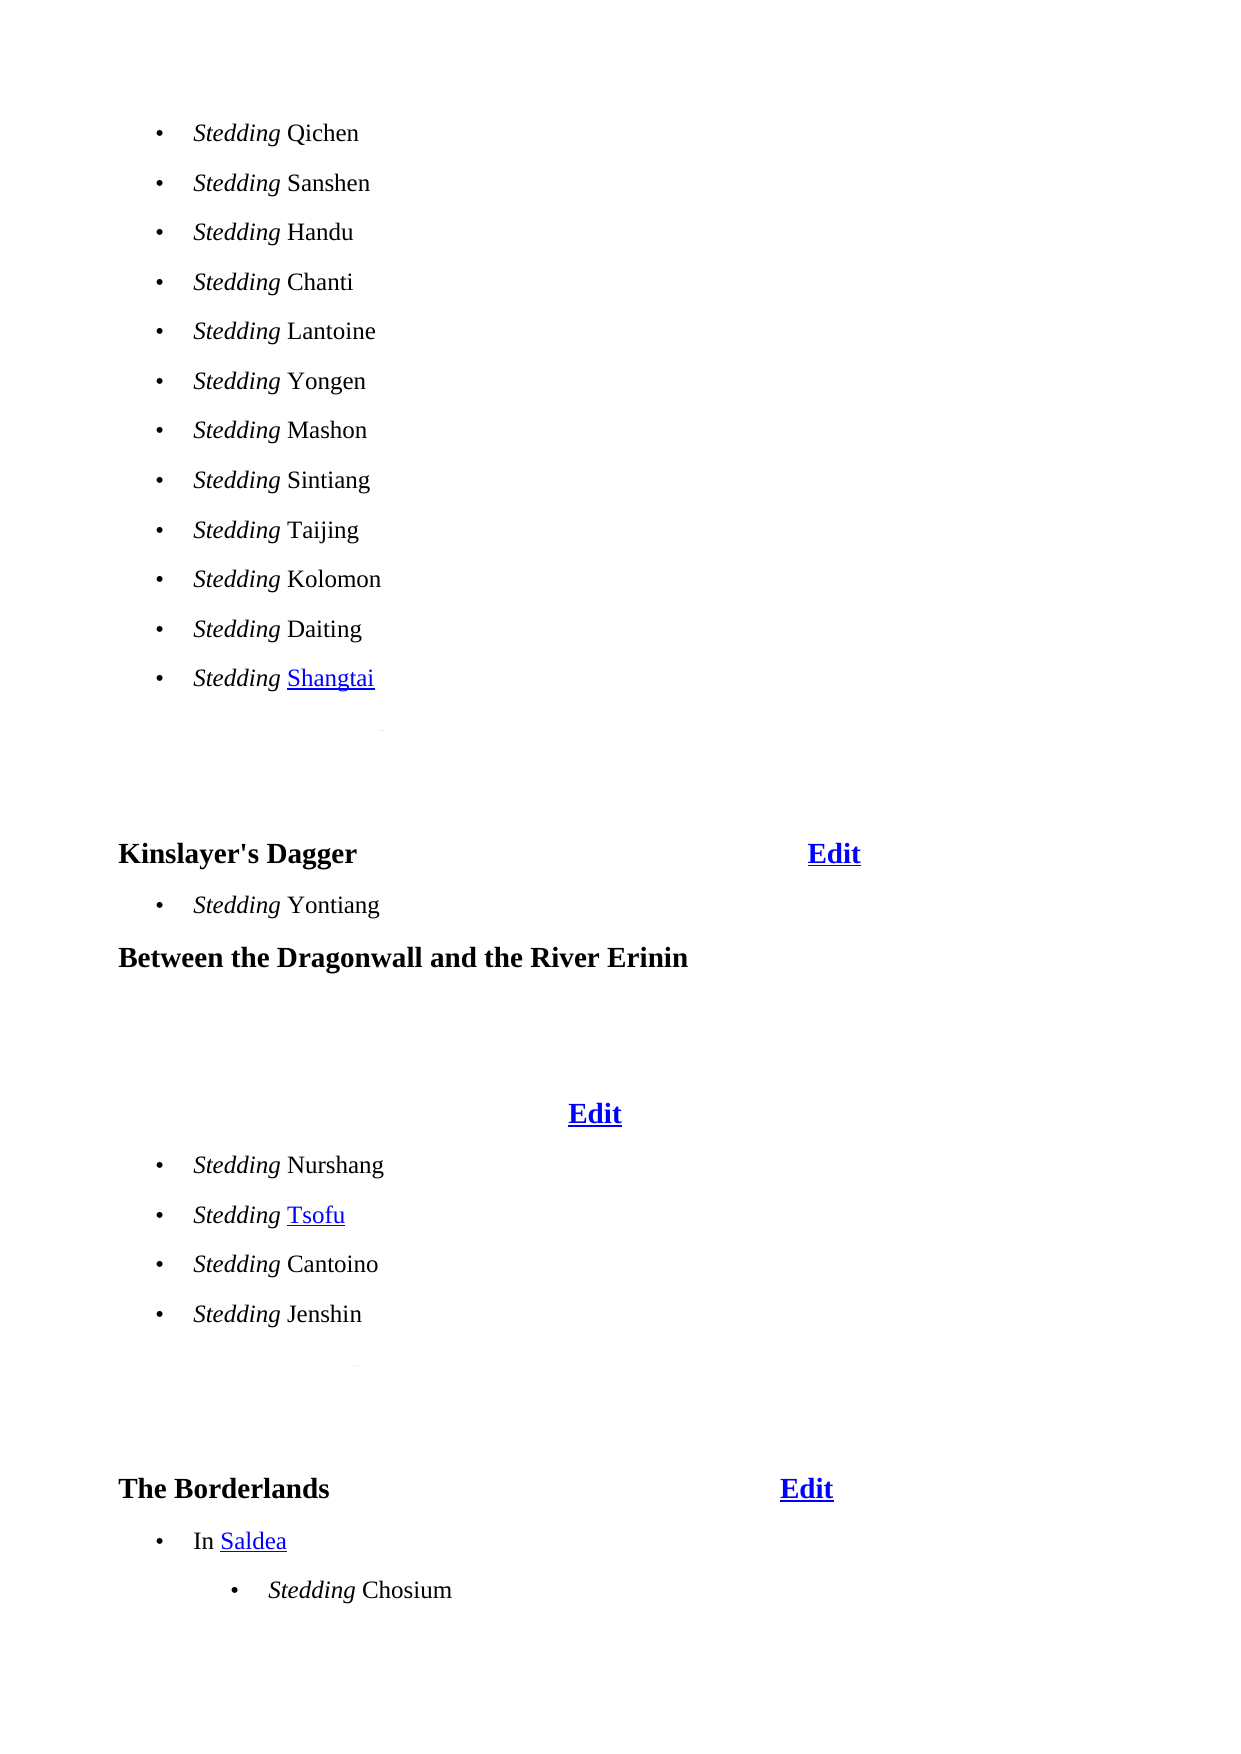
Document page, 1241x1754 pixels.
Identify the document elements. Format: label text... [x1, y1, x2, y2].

list Stedding Chanti [156, 267, 1122, 296]
text Between the Dragonwall and the River ErininHYPERLINK "http://wot.wikia.com/index.php?title=Stedding&action=edit&section=7"Edit [118, 940, 1122, 1129]
list Stedding Sanshen [156, 168, 1122, 196]
list Stedding Sintiang [156, 465, 1122, 494]
list Stedding Handu [156, 217, 1122, 246]
list Stedding Tsofu [156, 1200, 1122, 1229]
list Stedding Qichen [156, 118, 1122, 147]
list Stedding Daiting [156, 614, 1122, 643]
list Stedding Yongen [156, 366, 1122, 395]
list Stedding Nurshang [156, 1150, 1122, 1179]
list Stedding Taijing [156, 515, 1122, 543]
text The BorderlandsHYPERLINK "http://wot.wikia.com/index.php?title=Stedding&action=edit&section=8"Edit [118, 1349, 1122, 1505]
text Kinslayer's DaggerHYPERLINK "http://wot.wikia.com/index.php?title=Stedding&action=edit&section=6"Edit [118, 713, 1122, 869]
list Stedding Shangtai [156, 663, 1122, 692]
list Stedding Jenshin [156, 1299, 1122, 1328]
list Stedding Yontiang [156, 890, 1122, 919]
list Stedding Kolomon [156, 564, 1122, 593]
list Stedding Mashon [156, 416, 1122, 444]
list Stedding Lantoine [156, 316, 1122, 345]
list In Saldea [156, 1526, 1122, 1554]
list Stedding Chosium [231, 1575, 1122, 1604]
list Stedding Cantoino [156, 1249, 1122, 1278]
